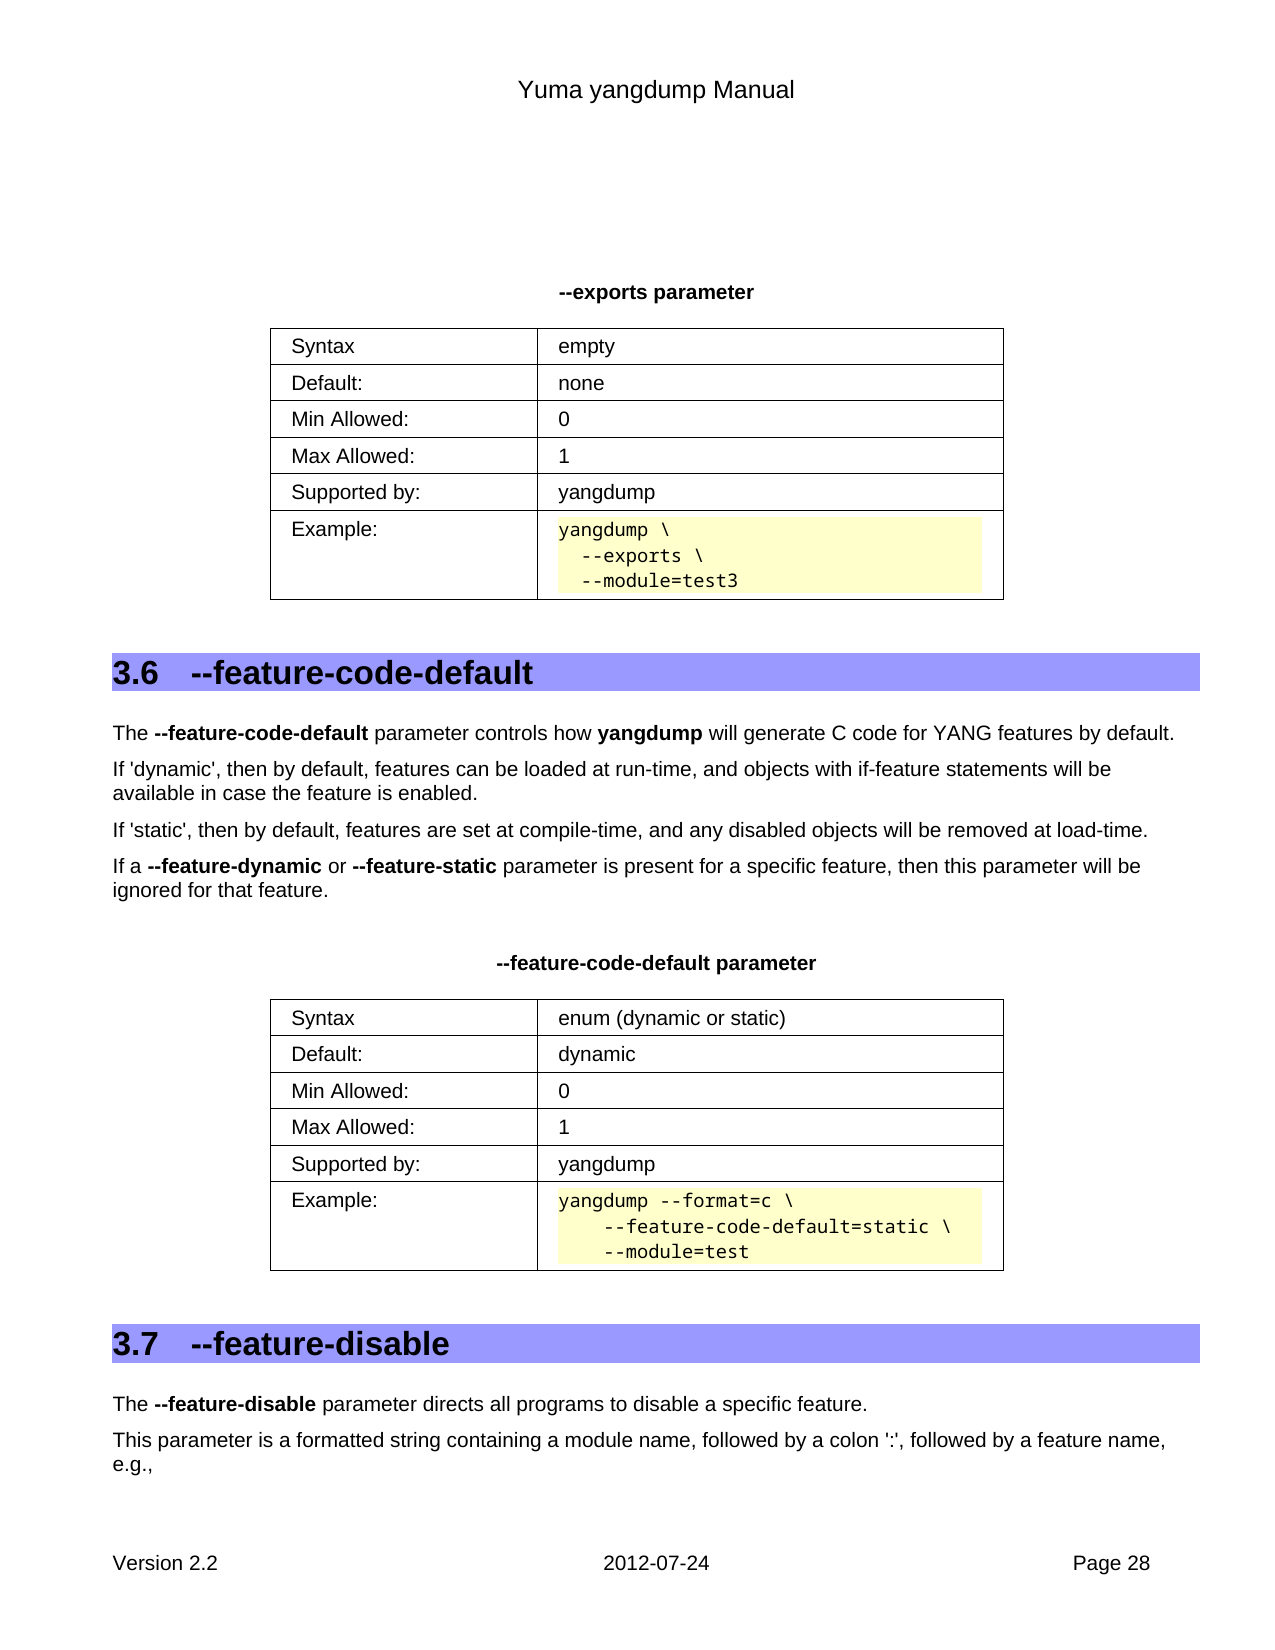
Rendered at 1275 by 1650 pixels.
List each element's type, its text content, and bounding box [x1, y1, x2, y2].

table_header Syntax [271, 1000, 537, 1035]
text If 'dynamic', then by default, features can be loaded at run-time, and objects with if-feature statements will be available in case the feature is enabled. [112, 757, 1200, 805]
table_cell Min Allowed: [271, 1073, 537, 1108]
table_cell 0 [538, 401, 1003, 437]
table_header enum (dynamic or static) [538, 1000, 1003, 1035]
table_cell Max Allowed: [271, 1109, 537, 1144]
table_cell Min Allowed: [271, 401, 537, 437]
table_cell none [538, 365, 1003, 400]
table_cell Max Allowed: [271, 438, 537, 473]
table_header Syntax [271, 329, 537, 364]
text If 'static', then by default, features are set at compile-time, and any disabled objects will be removed at load-time. [112, 817, 1200, 841]
table_cell yangdump --format=c \ --feature-code-default=static \ --module=test [538, 1182, 1003, 1270]
subtitle --exports parameter [127, 279, 1185, 303]
table_cell Supported by: [271, 474, 537, 510]
subtitle --feature-disable [112, 1324, 1200, 1363]
text If a --feature-dynamic or --feature-static parameter is present for a specific feature, then this parameter will be ignored for that feature. [112, 854, 1200, 902]
table_cell 0 [538, 1073, 1003, 1108]
table_cell Default: [271, 1036, 537, 1072]
table_cell Default: [271, 365, 537, 400]
table_cell 1 [538, 438, 1003, 473]
subtitle --feature-code-default parameter [127, 951, 1185, 975]
table_cell Example: [271, 1182, 537, 1270]
table_cell yangdump [538, 474, 1003, 510]
table_cell dynamic [538, 1036, 1003, 1072]
table_header empty [538, 329, 1003, 364]
table_cell yangdump \ --exports \ --module=test3 [538, 511, 1003, 599]
table_cell Example: [271, 511, 537, 599]
text The --feature-code-default parameter controls how yangdump will generate C code for YANG features by default. [112, 721, 1200, 744]
text This parameter is a formatted string containing a module name, followed by a colon ':', followed by a feature name, e.g., [112, 1428, 1200, 1476]
table_cell yangdump [538, 1146, 1003, 1181]
table_cell 1 [538, 1109, 1003, 1144]
table_cell Supported by: [271, 1146, 537, 1181]
text The --feature-disable parameter directs all programs to disable a specific feature. [112, 1392, 1200, 1416]
subtitle --feature-code-default [112, 653, 1200, 691]
